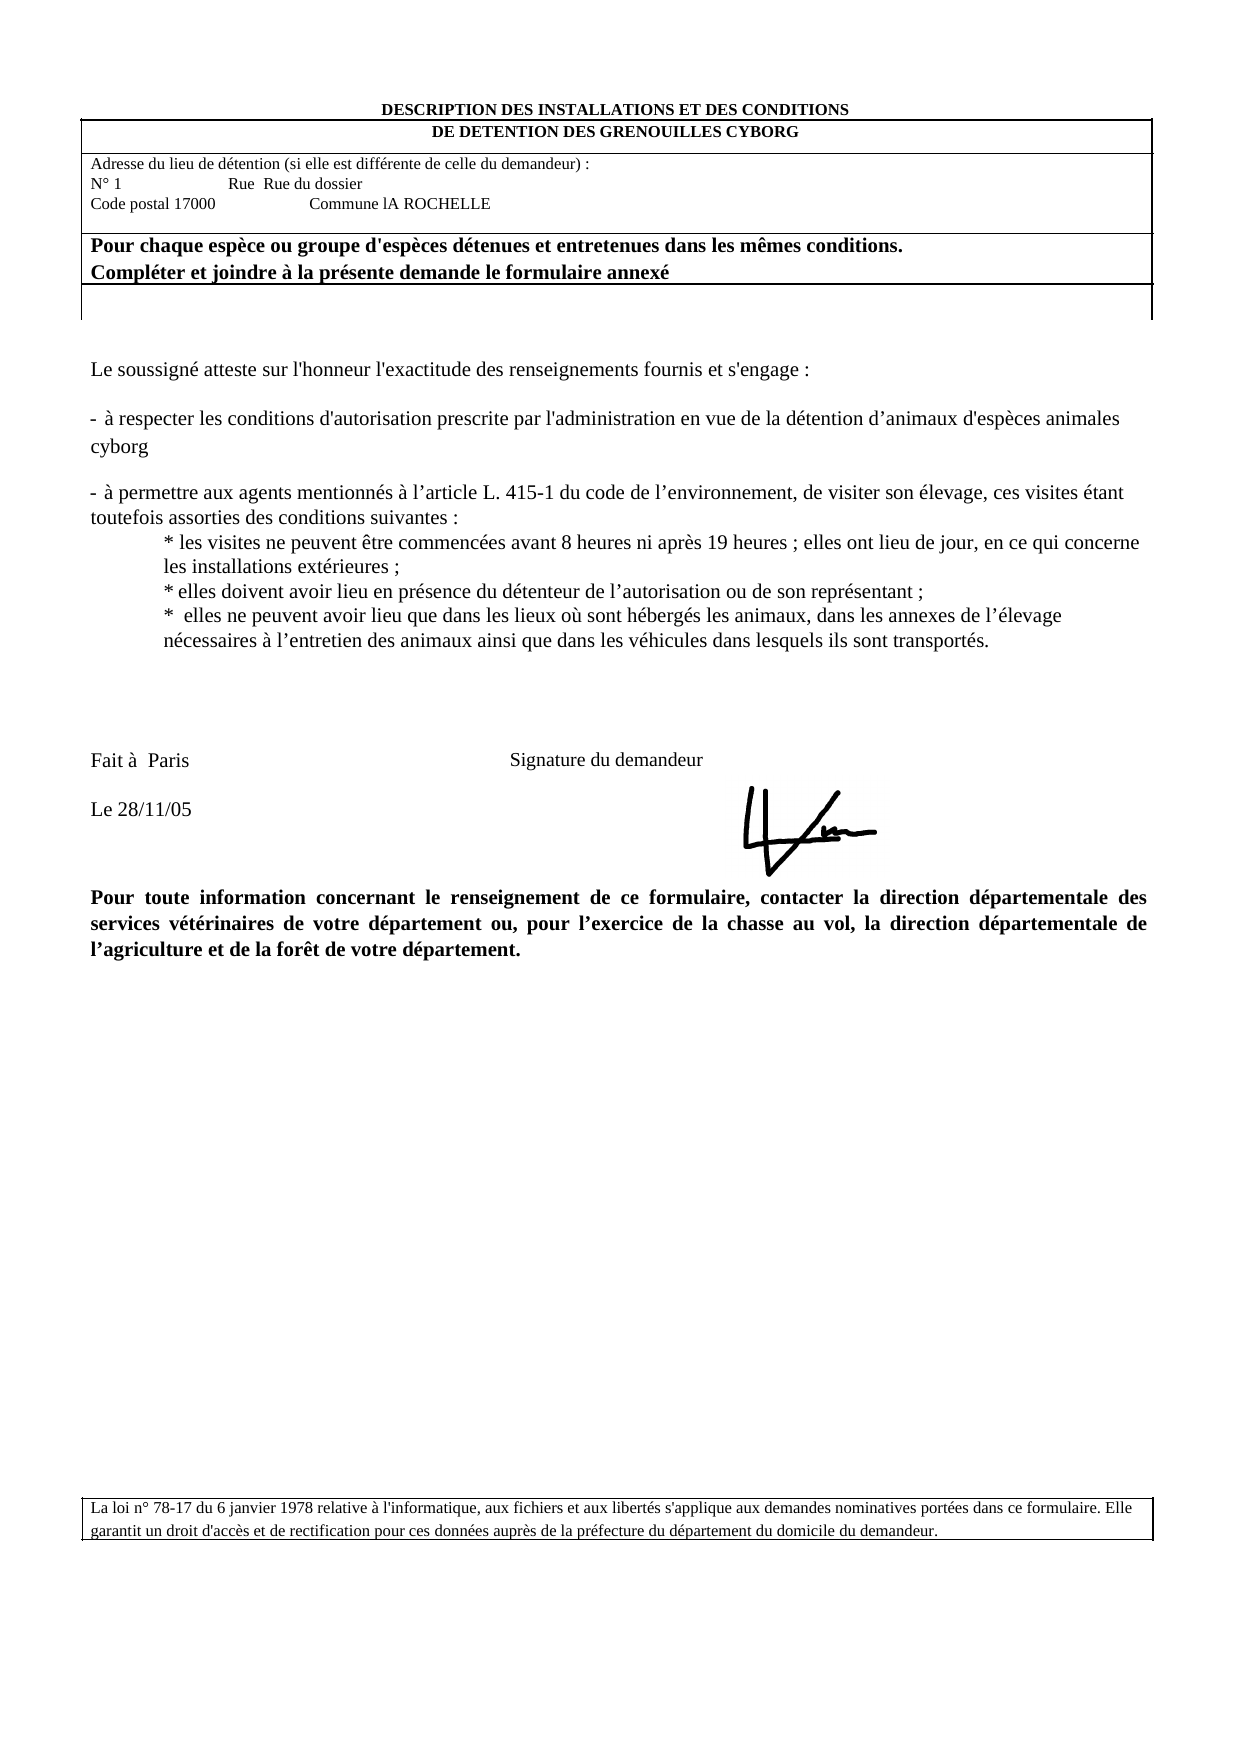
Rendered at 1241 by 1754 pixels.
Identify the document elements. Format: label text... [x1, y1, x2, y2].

text DESCRIPTION DES INSTALLATIONS ET DES CONDITIONS [89, 100, 1141, 119]
text Fait à Paris [90, 748, 466, 772]
text Signature du demandeur [509, 748, 1148, 771]
text La loi n° 78-17 du 6 janvier 1978 relative à l'informatique, aux fichiers et aux libertés s'applique aux demandes nominatives portées dans ce formulaire. Elle garantit un droit d'accès et de rectification pour ces données auprès de la préfecture du département du domicile du demandeur. [90, 1499, 1140, 1539]
list elles doivent avoir lieu en présence du détenteur de l’autorisation ou de son représentant ; [163, 579, 1148, 603]
text Pour toute information concernant le renseignement de ce formulaire, contacter la direction départementale des services vétérinaires de votre département ou, pour l’exercice de la chasse au vol, la direction départementale de l’agriculture et de la forêt de votre département. [90, 885, 1148, 961]
text [890, 797, 1148, 821]
list les visites ne peuvent être commencées avant 8 heures ni après 19 heures ; elles ont lieu de jour, en ce qui concerne les installations extérieures ; [163, 530, 1140, 578]
text DE DETENTION DES GRENOUILLES CYBORG [89, 122, 1141, 141]
list à respecter les conditions d'autorisation prescrite par l'administration en vue de la détention d’animaux d'espèces animales cyborg [89, 406, 1140, 458]
text Compléter et joindre à la présente demande le formulaire annexé [90, 260, 1148, 283]
list elles ne peuvent avoir lieu que dans les lieux où sont hébergés les animaux, dans les annexes de l’élevage nécessaires à l’entretien des animaux ainsi que dans les véhicules dans lesquels ils sont transportés. [163, 603, 1140, 652]
list à permettre aux agents mentionnés à l’article L. 415-1 du code de l’environnement, de visiter son élevage, ces visites étant toutefois assorties des conditions suivantes : [89, 479, 1140, 529]
text Le 28/11/05 [90, 797, 725, 821]
picture [725, 775, 890, 878]
text Code postal 17000 Commune lA ROCHELLE [90, 193, 1148, 213]
text Pour chaque espèce ou groupe d'espèces détenues et entretenues dans les mêmes conditions. [90, 234, 1148, 257]
text Le soussigné atteste sur l'honneur l'exactitude des renseignements fournis et s'engage : [90, 357, 1148, 381]
text N° 1 Rue Rue du dossier [90, 174, 1148, 193]
text Adresse du lieu de détention (si elle est différente de celle du demandeur) : [90, 154, 1148, 173]
